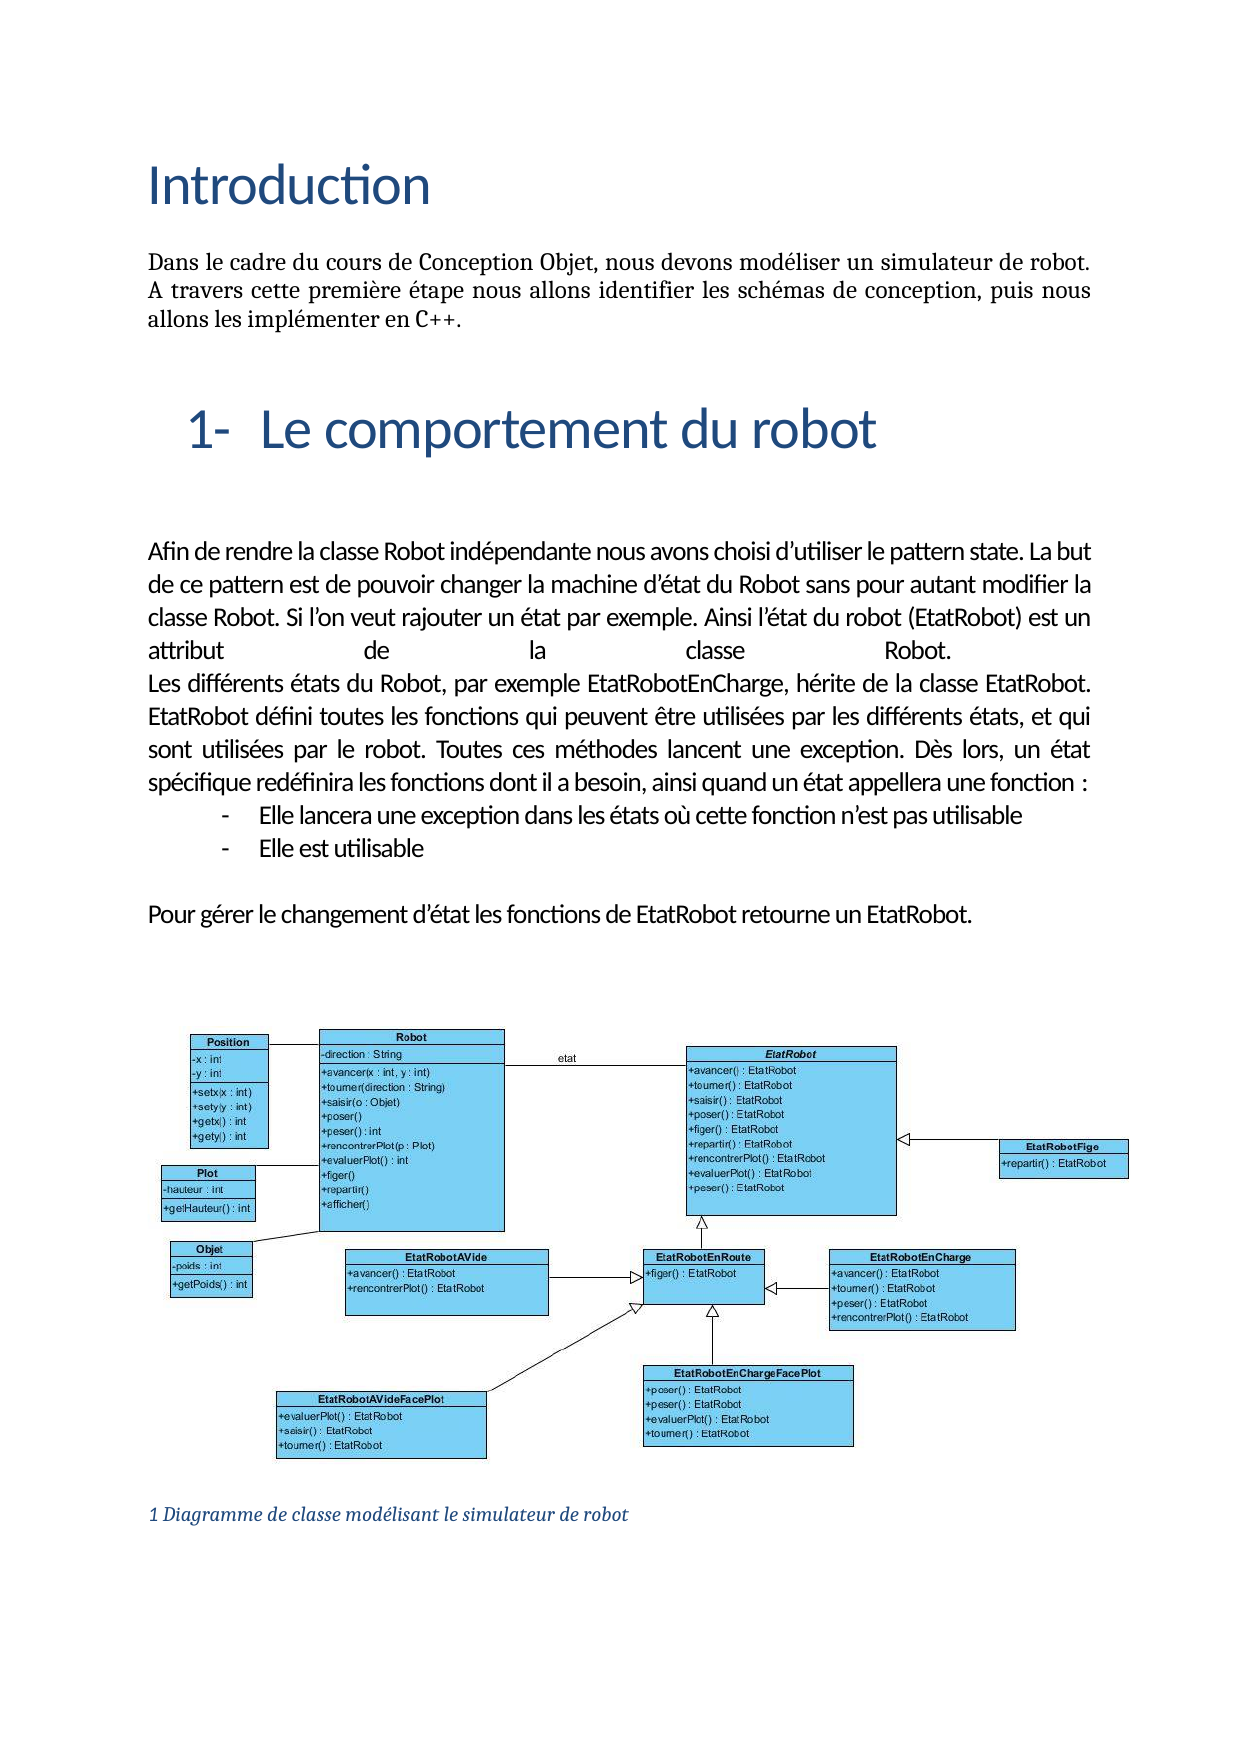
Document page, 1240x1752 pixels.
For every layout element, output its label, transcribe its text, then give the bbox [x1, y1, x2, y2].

text Dans le cadre du cours de Conception Objet, nous devons modéliser un simulateur de robot. A travers cette première étape nous allons identifier les schémas de conception, puis nous allons les implémenter en C++. [148, 248, 1092, 334]
list Le comportement du robot [185, 391, 1092, 463]
text Introduction [148, 148, 1092, 219]
list Elle est utilisable [221, 831, 1092, 864]
text Afin de rendre la classe Robot indépendante nous avons choisi d’utiliser le pattern state. La but de ce pattern est de pouvoir changer la machine d’état du Robot sans pour autant modifier la classe Robot. Si l’on veut rajouter un état par exemple. Ainsi l’état du robot (EtatRobot) est un attribut de la classe Robot. Les différents états du Robot, par exemple EtatRobotEnCharge, hérite de la classe EtatRobot. EtatRobot défini toutes les fonctions qui peuvent être utilisées par les différents états, et qui sont utilisées par le robot. Toutes ces méthodes lancent une exception. Dès lors, un état spécifique redéfinira les fonctions dont il a besoin, ainsi quand un état appellera une fonction : [148, 534, 1092, 798]
text 1 Diagramme de classe modélisant le simulateur de robot [148, 1501, 1092, 1526]
list Elle lancera une exception dans les états où cette fonction n’est pas utilisable [221, 798, 1092, 831]
text Pour gérer le changement d’état les fonctions de EtatRobot retourne un EtatRobot. [148, 897, 1092, 930]
